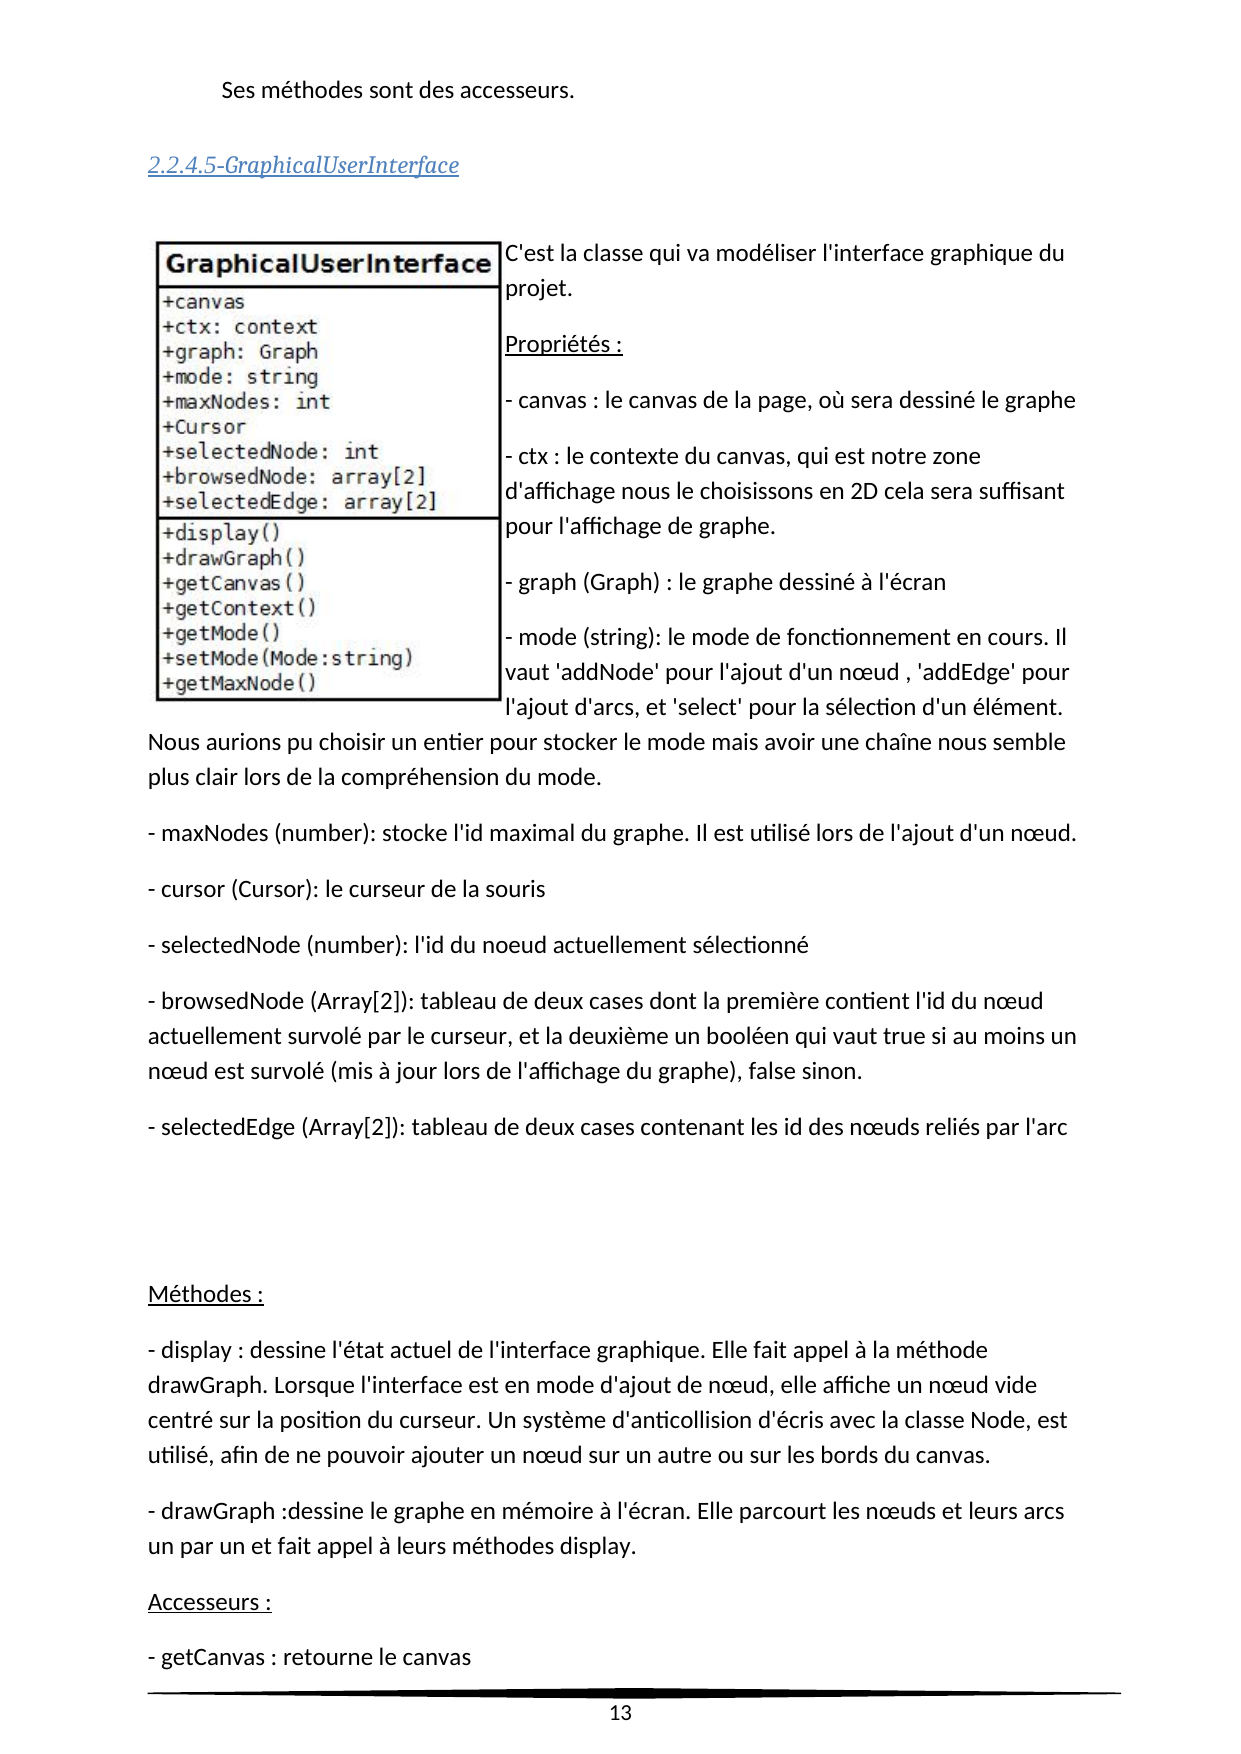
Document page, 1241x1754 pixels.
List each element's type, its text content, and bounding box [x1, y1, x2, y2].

text Propriétés : [505, 328, 1093, 359]
text - ctx : le contexte du canvas, qui est notre zone d'affichage nous le choisissons en 2D cela sera suffisant pour l'affichage de graphe. [505, 440, 1093, 540]
subtitle 2.2.4.5-GraphicalUserInterface [148, 150, 1093, 180]
text Méthodes : [148, 1278, 1093, 1309]
text - display : dessine l'état actuel de l'interface graphique. Elle fait appel à la méthode drawGraph. Lorsque l'interface est en mode d'ajout de nœud, elle affiche un nœud vide centré sur la position du curseur. Un système d'anticollision d'écris avec la classe Node, est utilisé, afin de ne pouvoir ajouter un nœud sur un autre ou sur les bords du canvas. [148, 1334, 1093, 1469]
text - graph (Graph) : le graphe dessiné à l'écran [505, 566, 1093, 596]
text - cursor (Cursor): le curseur de la souris [148, 873, 1093, 904]
text - canvas : le canvas de la page, où sera dessiné le graphe [505, 384, 1093, 414]
text - mode (string): le mode de fonctionnement en cours. Il vaut 'addNode' pour l'ajout d'un nœud , 'addEdge' pour l'ajout d'arcs, et 'select' pour la sélection d'un élément. Nous aurions pu choisir un entier pour stocker le mode mais avoir une chaîne nous semble plus clair lors de la compréhension du mode. [148, 622, 1093, 792]
text - browsedNode (Array[2]): tableau de deux cases dont la première contient l'id du nœud actuellement survolé par le curseur, et la deuxième un booléen qui vaut true si au moins un nœud est survolé (mis à jour lors de l'affichage du graphe), false sinon. [148, 985, 1093, 1085]
text - selectedNode (number): l'id du noeud actuellement sélectionné [148, 929, 1093, 959]
text - maxNodes (number): stocke l'id maximal du graphe. Il est utilisé lors de l'ajout d'un nœud. [148, 817, 1093, 848]
text - getCanvas : retourne le canvas [148, 1642, 1093, 1672]
text Accesseurs : [148, 1586, 1093, 1616]
text Ses méthodes sont des accesseurs. [148, 74, 1093, 104]
text C'est la classe qui va modéliser l'interface graphique du projet. [505, 237, 1093, 303]
text - drawGraph :dessine le graphe en mémoire à l'écran. Elle parcourt les nœuds et leurs arcs un par un et fait appel à leurs méthodes display. [148, 1495, 1093, 1560]
text - selectedEdge (Array[2]): tableau de deux cases contenant les id des nœuds reliés par l'arc [148, 1111, 1093, 1141]
